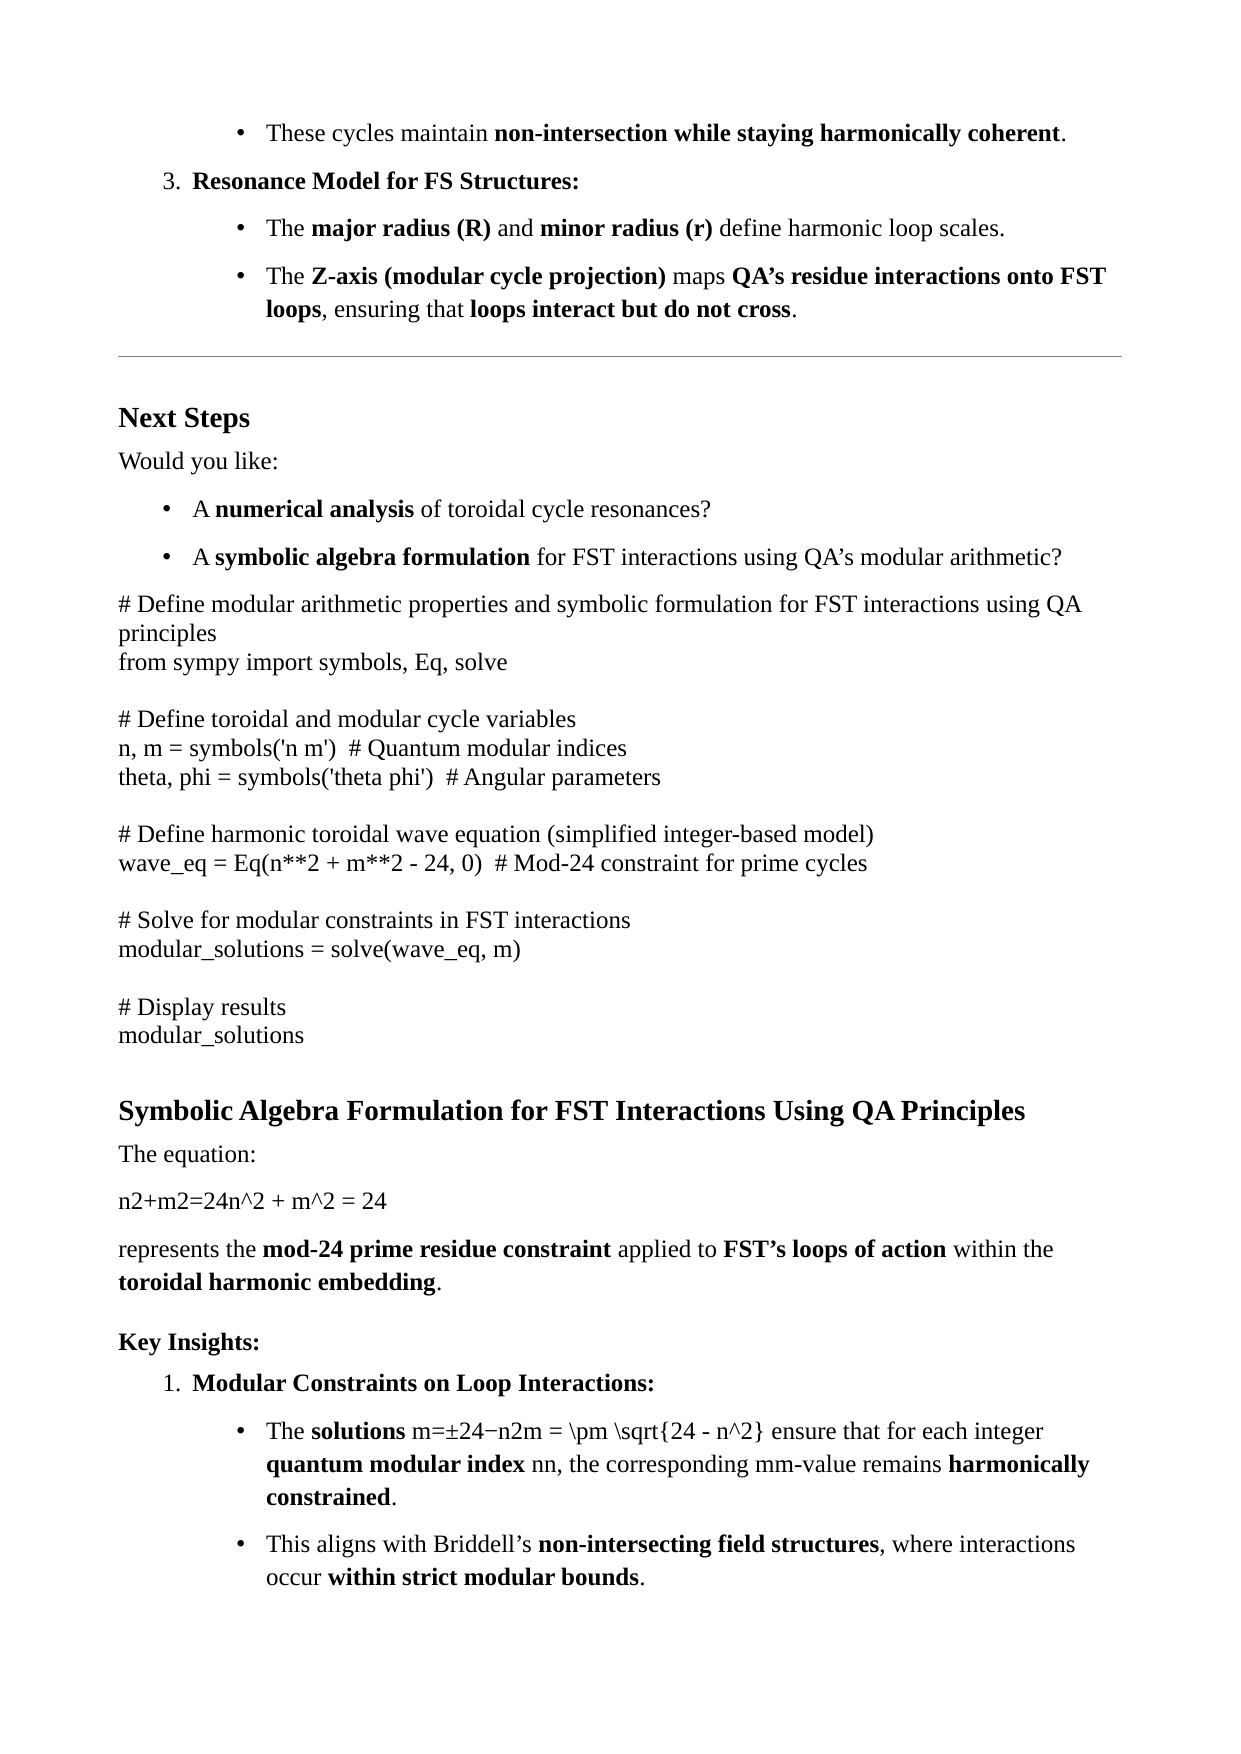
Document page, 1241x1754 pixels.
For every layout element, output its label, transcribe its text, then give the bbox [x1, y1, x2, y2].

list The solutions m=±24−n2m = \pm \sqrt{24 - n^2} ensure that for each integer quantum modular index nn, the corresponding mm-value remains harmonically constrained. [236, 1416, 1122, 1511]
list A numerical analysis of toroidal cycle resonances? [162, 494, 1122, 523]
text # Define modular arithmetic properties and symbolic formulation for FST interactions using QA principles [118, 589, 1122, 647]
text # Display results [118, 992, 1122, 1021]
list The major radius (R) and minor radius (r) define harmonic loop scales. [236, 213, 1122, 242]
list Resonance Model for FS Structures: [162, 166, 1122, 194]
list These cycles maintain non-intersection while staying harmonically coherent. [236, 118, 1122, 147]
text from sympy import symbols, Eq, solve [118, 647, 1122, 676]
text # Solve for modular constraints in FST interactions [118, 906, 1122, 934]
text n, m = symbols('n m') # Quantum modular indices [118, 733, 1122, 762]
text # Define toroidal and modular cycle variables [118, 704, 1122, 733]
list This aligns with Briddell’s non-intersecting field structures, where interactions occur within strict modular bounds. [236, 1529, 1122, 1591]
text wave_eq = Eq(n**2 + m**2 - 24, 0) # Mod-24 constraint for prime cycles [118, 848, 1122, 877]
list The Z-axis (modular cycle projection) maps QA’s residue interactions onto FST loops, ensuring that loops interact but do not cross. [236, 261, 1122, 323]
text Would you like: [118, 446, 1122, 475]
text modular_solutions = solve(wave_eq, m) [118, 934, 1122, 963]
text The equation: [118, 1139, 1122, 1167]
text n2+m2=24n^2 + m^2 = 24 [118, 1186, 1122, 1215]
list A symbolic algebra formulation for FST interactions using QA’s modular arithmetic? 🚀 [162, 542, 1122, 570]
subtitle Next Steps [118, 400, 1122, 434]
subtitle Key Insights: [118, 1327, 1122, 1356]
text represents the mod-24 prime residue constraint applied to FST’s loops of action within the toroidal harmonic embedding. [118, 1234, 1122, 1296]
text theta, phi = symbols('theta phi') # Angular parameters [118, 762, 1122, 791]
text # Define harmonic toroidal wave equation (simplified integer-based model) [118, 819, 1122, 848]
list Modular Constraints on Loop Interactions: [162, 1368, 1122, 1397]
text modular_solutions [118, 1021, 1122, 1049]
subtitle Symbolic Algebra Formulation for FST Interactions Using QA Principles [118, 1093, 1122, 1126]
